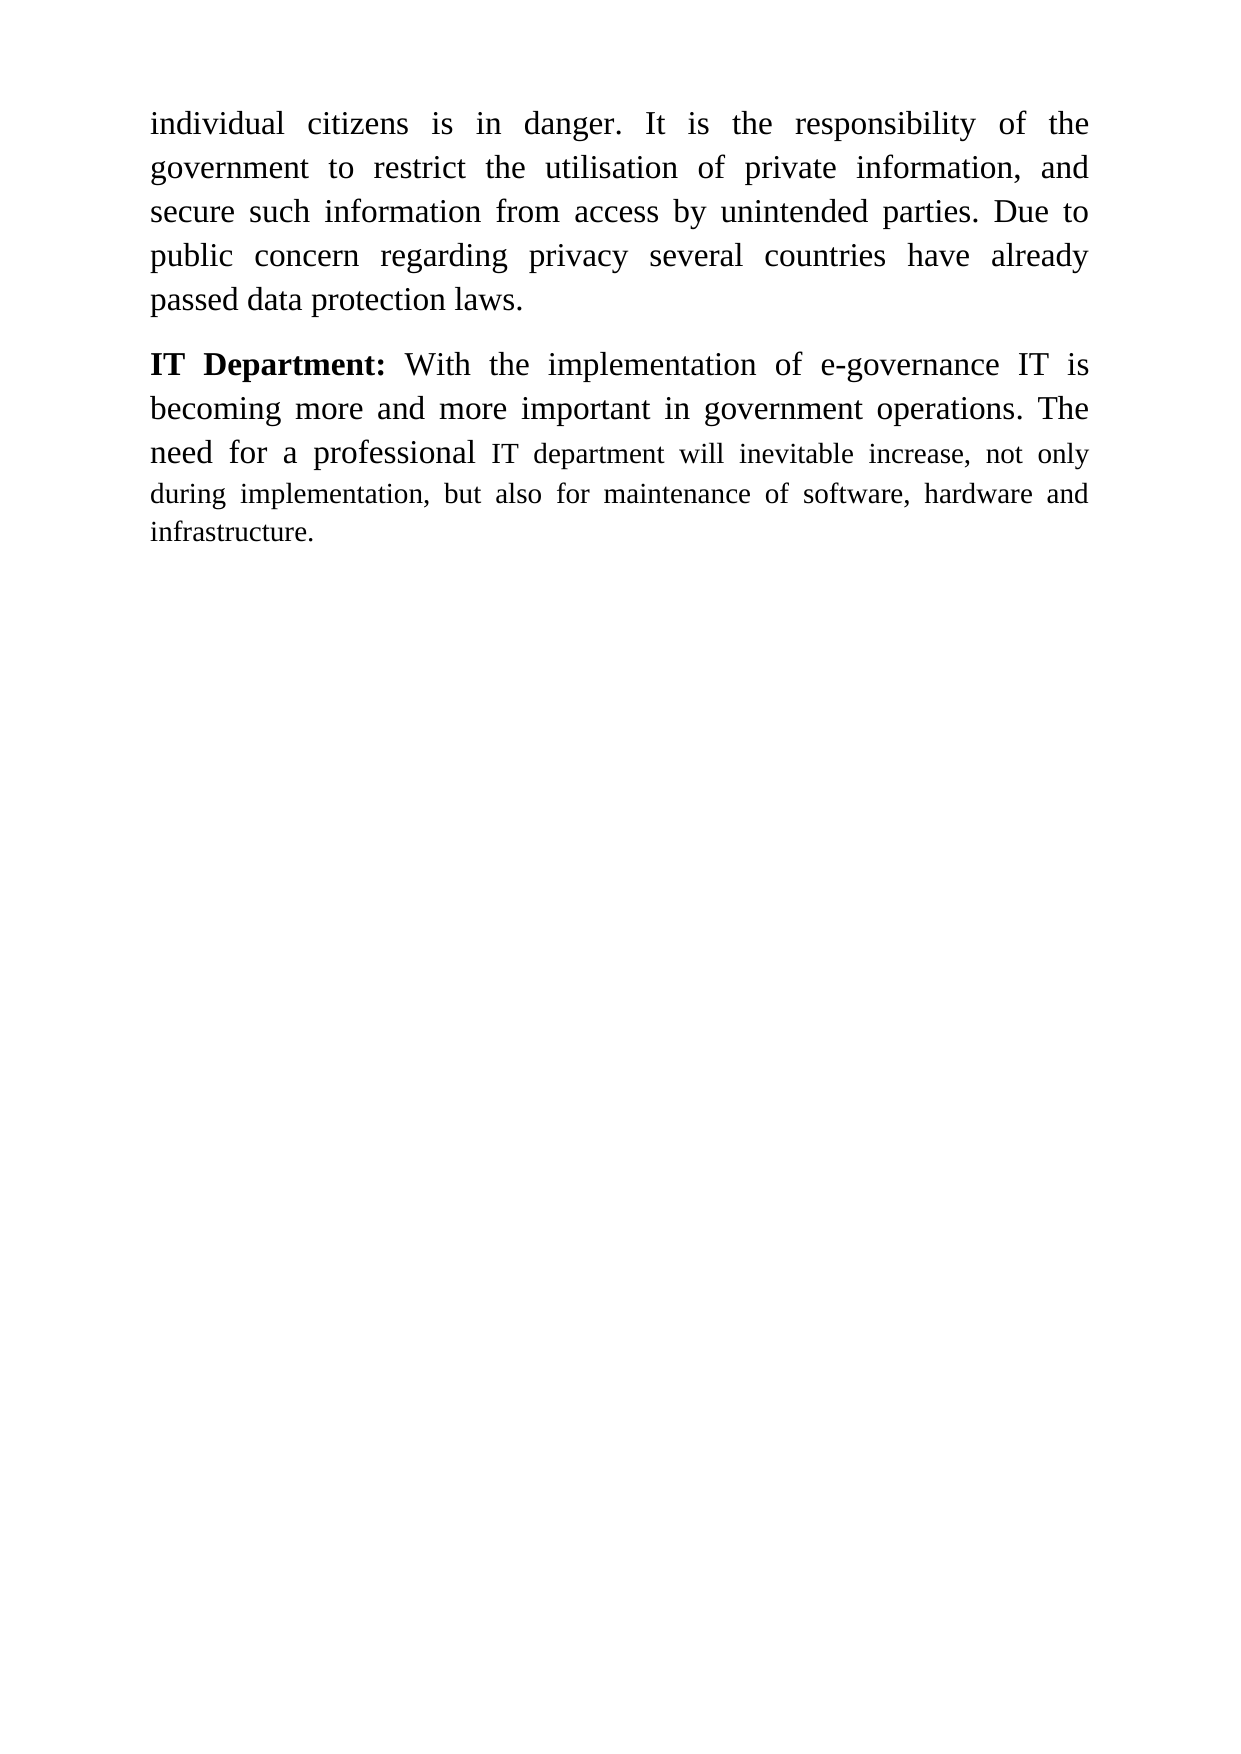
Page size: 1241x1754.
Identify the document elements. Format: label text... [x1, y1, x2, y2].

text IT Department: With the implementation of e-governance IT is becoming more and more important in government operations. The need for a professional IT department will inevitable increase, not only during implementation, but also for maintenance of software, hardware and infrastructure. [150, 344, 1090, 548]
text individual citizens is in danger. It is the responsibility of the government to restrict the utilisation of private information, and secure such information from access by unintended parties. Due to public concern regarding privacy several countries have already passed data protection laws. [150, 103, 1090, 318]
